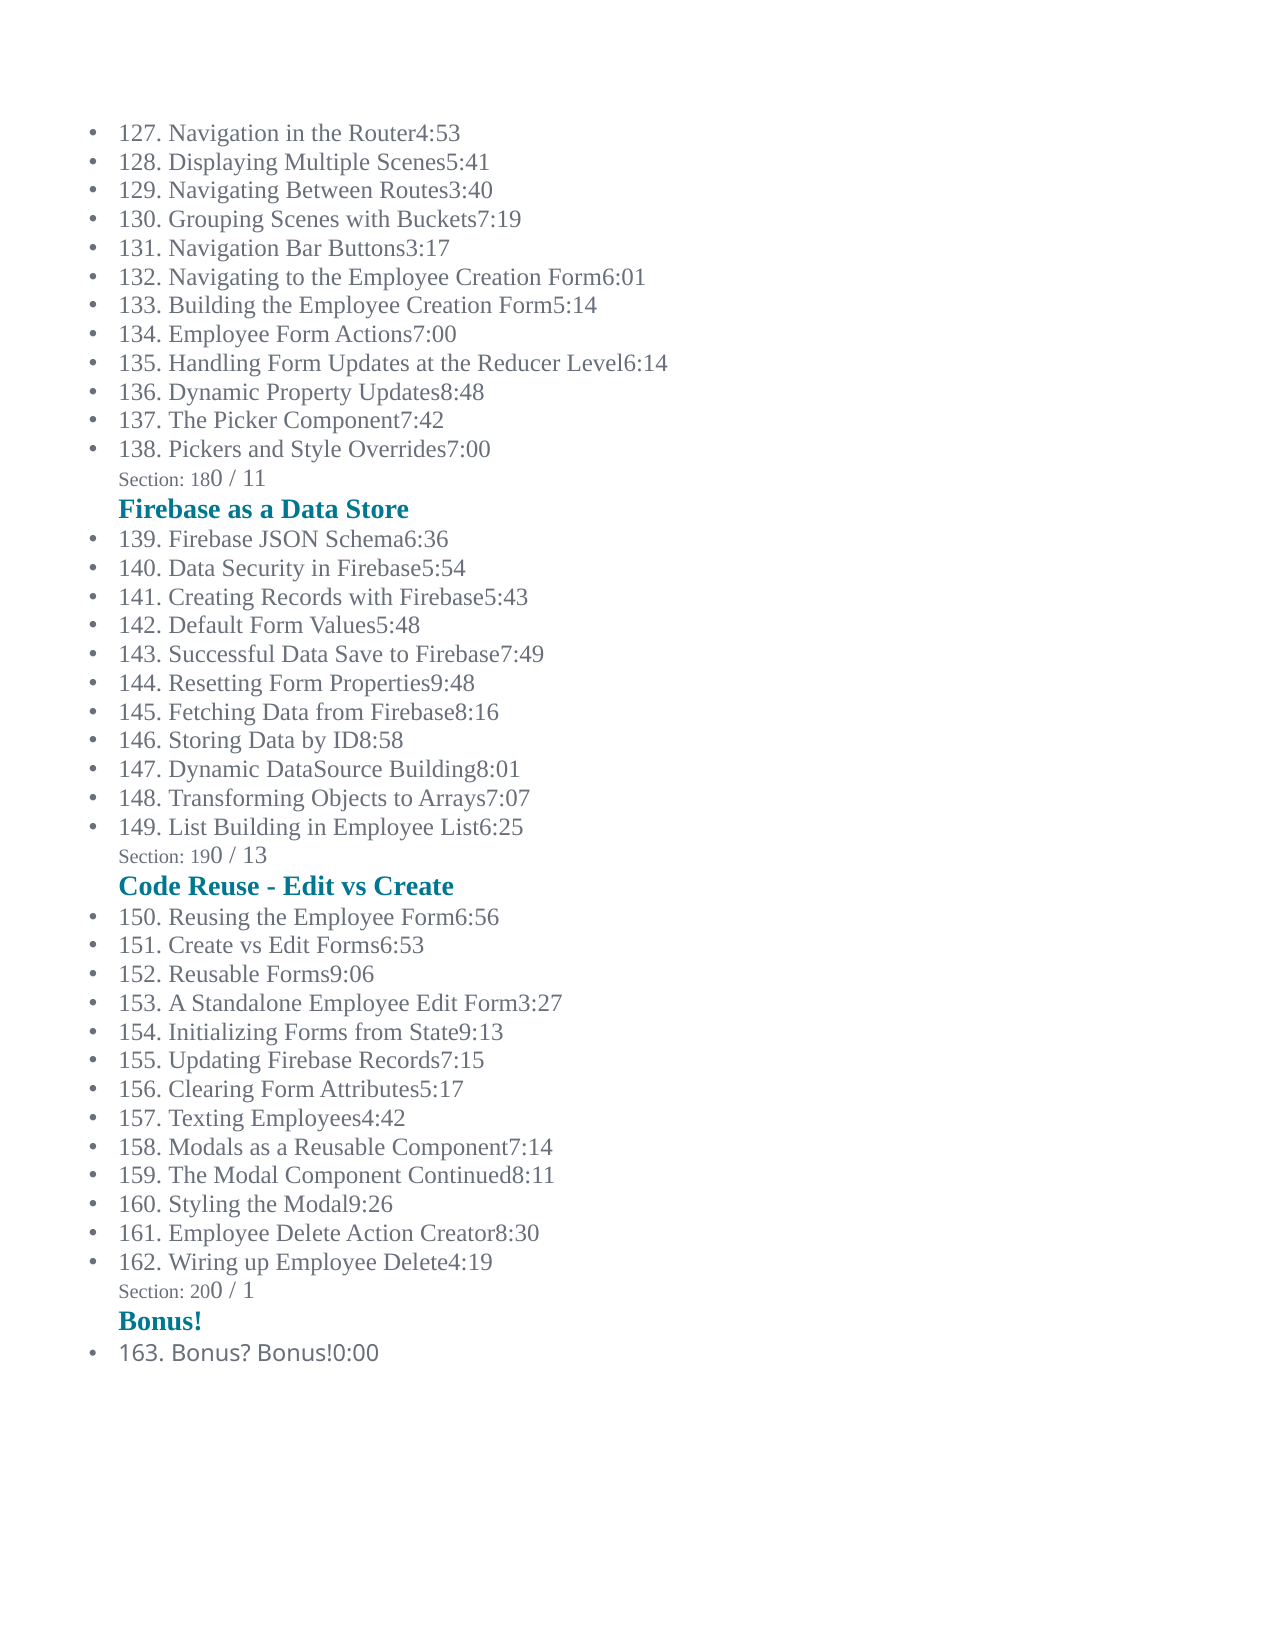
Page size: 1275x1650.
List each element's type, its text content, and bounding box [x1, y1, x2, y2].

list 155. Updating Firebase Records7:15 [118, 1045, 1157, 1074]
list 131. Navigation Bar Buttons3:17 [118, 233, 1157, 262]
text Code Reuse - Edit vs Create [118, 869, 1157, 902]
list 158. Modals as a Reusable Component7:14 [118, 1132, 1157, 1160]
list 141. Creating Records with Firebase5:43 [118, 582, 1157, 611]
list 153. A Standalone Employee Edit Form3:27 [118, 988, 1157, 1017]
list 138. Pickers and Style Overrides7:00 [118, 434, 1157, 463]
list 159. The Modal Component Continued8:11 [118, 1160, 1157, 1189]
list 145. Fetching Data from Firebase8:16 [118, 697, 1157, 726]
list 127. Navigation in the Router4:53 [118, 118, 1157, 147]
list 132. Navigating to the Employee Creation Form6:01 [118, 262, 1157, 291]
list 146. Storing Data by ID8:58 [118, 726, 1157, 754]
list 134. Employee Form Actions7:00 [118, 319, 1157, 348]
list 163. Bonus? Bonus!0:00 [118, 1337, 1126, 1368]
list 161. Employee Delete Action Creator8:30 [118, 1218, 1157, 1247]
list 152. Reusable Forms9:06 [118, 959, 1157, 988]
list 137. The Picker Component7:42 [118, 406, 1157, 434]
list 151. Create vs Edit Forms6:53 [118, 930, 1157, 959]
list 140. Data Security in Firebase5:54 [118, 553, 1157, 582]
list 142. Default Form Values5:48 [118, 611, 1157, 639]
list 162. Wiring up Employee Delete4:19 [118, 1247, 1157, 1275]
list 157. Texting Employees4:42 [118, 1103, 1157, 1132]
text Section: 200 / 1 [118, 1275, 1157, 1304]
list 149. List Building in Employee List6:25 [118, 812, 1157, 841]
text Section: 180 / 11 [118, 463, 1157, 492]
list 133. Building the Employee Creation Form5:14 [118, 291, 1157, 319]
list 139. Firebase JSON Schema6:36 [118, 524, 1157, 553]
list 144. Resetting Form Properties9:48 [118, 668, 1157, 697]
list 154. Initializing Forms from State9:13 [118, 1017, 1157, 1045]
list 156. Clearing Form Attributes5:17 [118, 1074, 1157, 1103]
list 128. Displaying Multiple Scenes5:41 [118, 147, 1157, 176]
list 136. Dynamic Property Updates8:48 [118, 377, 1157, 406]
text Firebase as a Data Store [118, 492, 1157, 524]
list 130. Grouping Scenes with Buckets7:19 [118, 204, 1157, 233]
list 150. Reusing the Employee Form6:56 [118, 902, 1157, 930]
list 148. Transforming Objects to Arrays7:07 [118, 783, 1157, 812]
list 143. Successful Data Save to Firebase7:49 [118, 639, 1157, 668]
list 129. Navigating Between Routes3:40 [118, 176, 1157, 204]
list 135. Handling Form Updates at the Reducer Level6:14 [118, 348, 1157, 377]
text Section: 190 / 13 [118, 841, 1157, 869]
list 147. Dynamic DataSource Building8:01 [118, 754, 1157, 783]
text Bonus! [118, 1304, 1157, 1337]
list 160. Styling the Modal9:26 [118, 1189, 1157, 1218]
